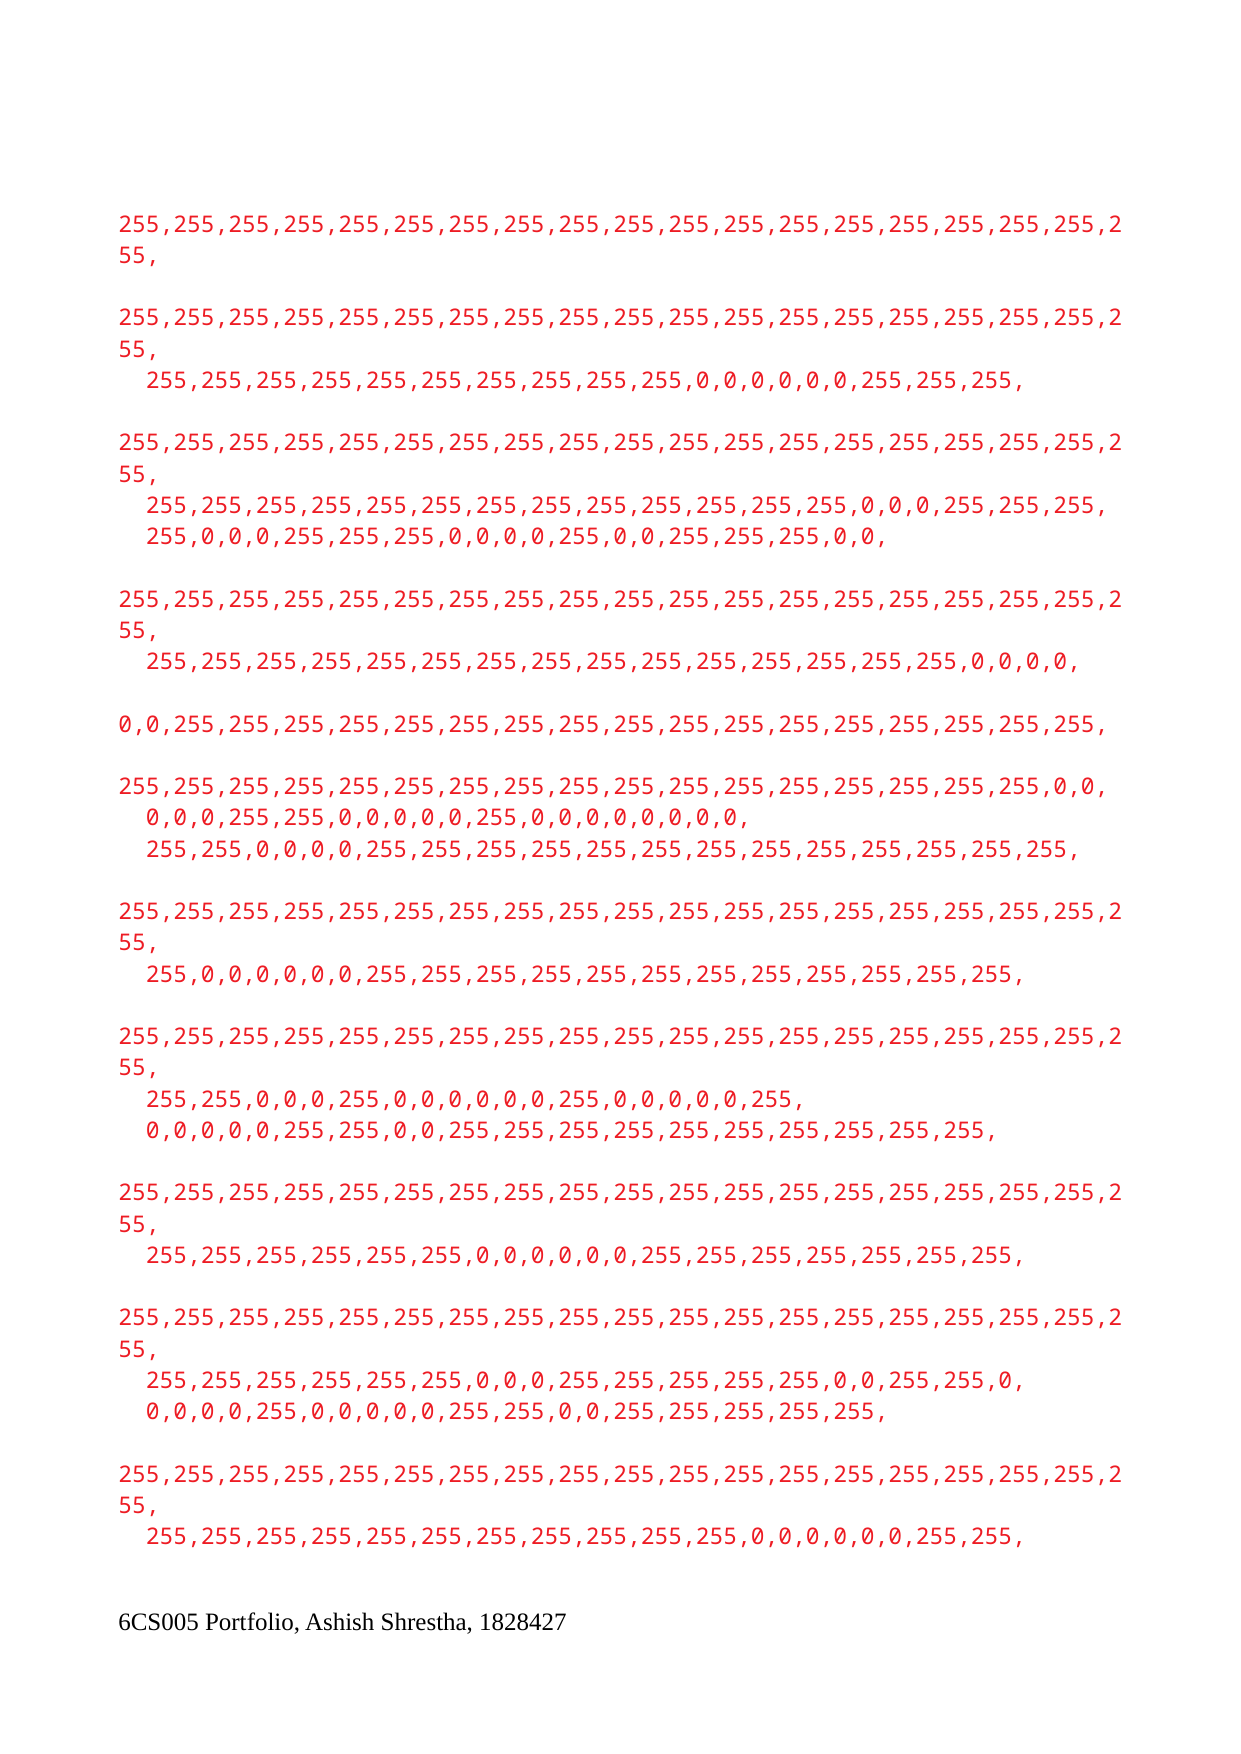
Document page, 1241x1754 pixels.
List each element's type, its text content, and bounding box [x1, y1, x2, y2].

text 0,0,0,0,255,0,0,0,0,0,255,255,0,0,255,255,255,255,255, [118, 1395, 1122, 1426]
text 255,255,255,255,255,255,255,255,255,255,255,255,255,255,255,255,255,255,255, [118, 1145, 1122, 1239]
text 255,255,255,255,255,255,255,255,255,255,255,255,255,255,255,255,255,255,255, [118, 864, 1122, 958]
text 255,255,255,255,255,255,255,255,255,255,255,255,255,0,0,0,255,255,255, [118, 489, 1122, 520]
text 255,255,255,255,255,255,0,0,0,0,0,0,255,255,255,255,255,255,255, [118, 1239, 1122, 1270]
text 255,255,0,0,0,0,255,255,255,255,255,255,255,255,255,255,255,255,255, [118, 833, 1122, 864]
text 255,255,0,0,0,255,0,0,0,0,0,0,255,0,0,0,0,0,255, [118, 1083, 1122, 1114]
text 255,255,255,255,255,255,255,255,255,255,255,255,255,255,255,255,255,255,255, [118, 395, 1122, 489]
text 255,255,255,255,255,255,255,255,255,255,255,255,255,255,255,255,255,255,255, [118, 1270, 1122, 1364]
text 255,255,255,255,255,255,255,255,255,255,255,255,255,255,255,255,255,255,255, [118, 270, 1122, 364]
text 255,255,255,255,255,255,255,255,255,255,255,255,255,255,255,255,255,255,255, [118, 1426, 1122, 1520]
text 255,255,255,255,255,255,0,0,0,255,255,255,255,255,0,0,255,255,0, [118, 1364, 1122, 1395]
text 255,0,0,0,255,255,255,0,0,0,0,255,0,0,255,255,255,0,0, [118, 520, 1122, 551]
text 255,255,255,255,255,255,255,255,255,255,255,255,255,255,255,0,0,0,0, [118, 645, 1122, 676]
text 0,0,0,255,255,0,0,0,0,0,255,0,0,0,0,0,0,0,0, [118, 801, 1122, 833]
text 0,0,255,255,255,255,255,255,255,255,255,255,255,255,255,255,255,255,255, [118, 676, 1122, 739]
text 255,255,255,255,255,255,255,255,255,255,255,0,0,0,0,0,0,255,255, [118, 1520, 1122, 1551]
text 255,255,255,255,255,255,255,255,255,255,255,255,255,255,255,255,255,255,255, [118, 551, 1122, 645]
text 255,255,255,255,255,255,255,255,255,255,255,255,255,255,255,255,255,255,255, [118, 176, 1122, 270]
text 255,0,0,0,0,0,0,255,255,255,255,255,255,255,255,255,255,255,255, [118, 958, 1122, 989]
text 0,0,0,0,0,255,255,0,0,255,255,255,255,255,255,255,255,255,255, [118, 1114, 1122, 1145]
text 255,255,255,255,255,255,255,255,255,255,255,255,255,255,255,255,255,255,255, [118, 989, 1122, 1083]
text 255,255,255,255,255,255,255,255,255,255,0,0,0,0,0,0,255,255,255, [118, 364, 1122, 395]
text 255,255,255,255,255,255,255,255,255,255,255,255,255,255,255,255,255,0,0, [118, 739, 1122, 801]
